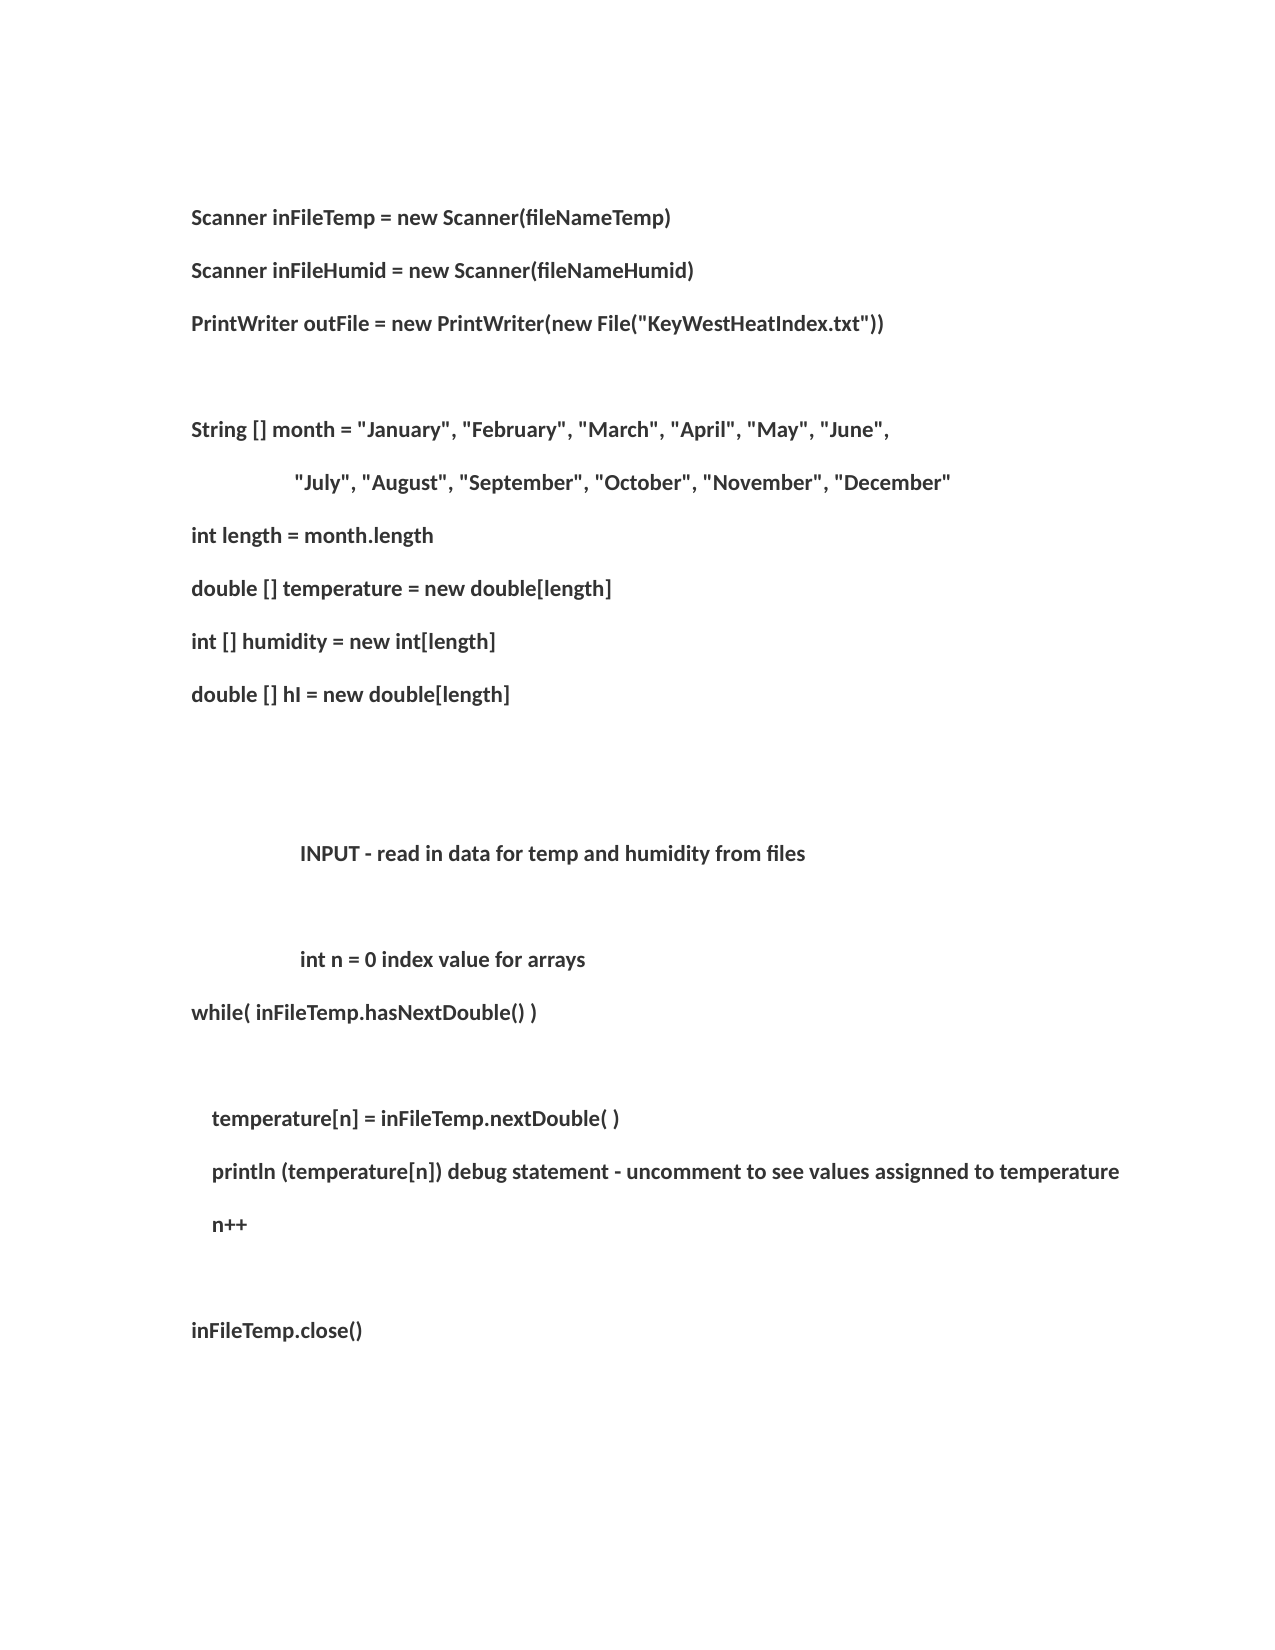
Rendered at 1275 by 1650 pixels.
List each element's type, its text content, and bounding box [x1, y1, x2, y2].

text int n = 0 index value for arrays [150, 945, 1125, 973]
text temperature[n] = inFileTemp.nextDouble( ) [150, 1104, 1125, 1132]
text Scanner inFileHumid = new Scanner(fileNameHumid) [150, 256, 1125, 284]
text double [] temperature = new double[length] [150, 574, 1125, 602]
text INPUT - read in data for temp and humidity from files [150, 839, 1125, 867]
text String [] month = "January", "February", "March", "April", "May", "June", [150, 415, 1125, 443]
text PrintWriter outFile = new PrintWriter(new File("KeyWestHeatIndex.txt")) [150, 309, 1125, 337]
text int length = month.length [150, 521, 1125, 549]
text while( inFileTemp.hasNextDouble() ) [150, 998, 1125, 1026]
text println (temperature[n]) debug statement - uncomment to see values assignned to temperature [150, 1157, 1125, 1185]
text Scanner inFileTemp = new Scanner(fileNameTemp) [150, 203, 1125, 231]
text double [] hI = new double[length] [150, 680, 1125, 708]
text n++ [150, 1210, 1125, 1238]
text int [] humidity = new int[length] [150, 627, 1125, 655]
text inFileTemp.close() [150, 1316, 1125, 1344]
text "July", "August", "September", "October", "November", "December" [150, 468, 1125, 496]
